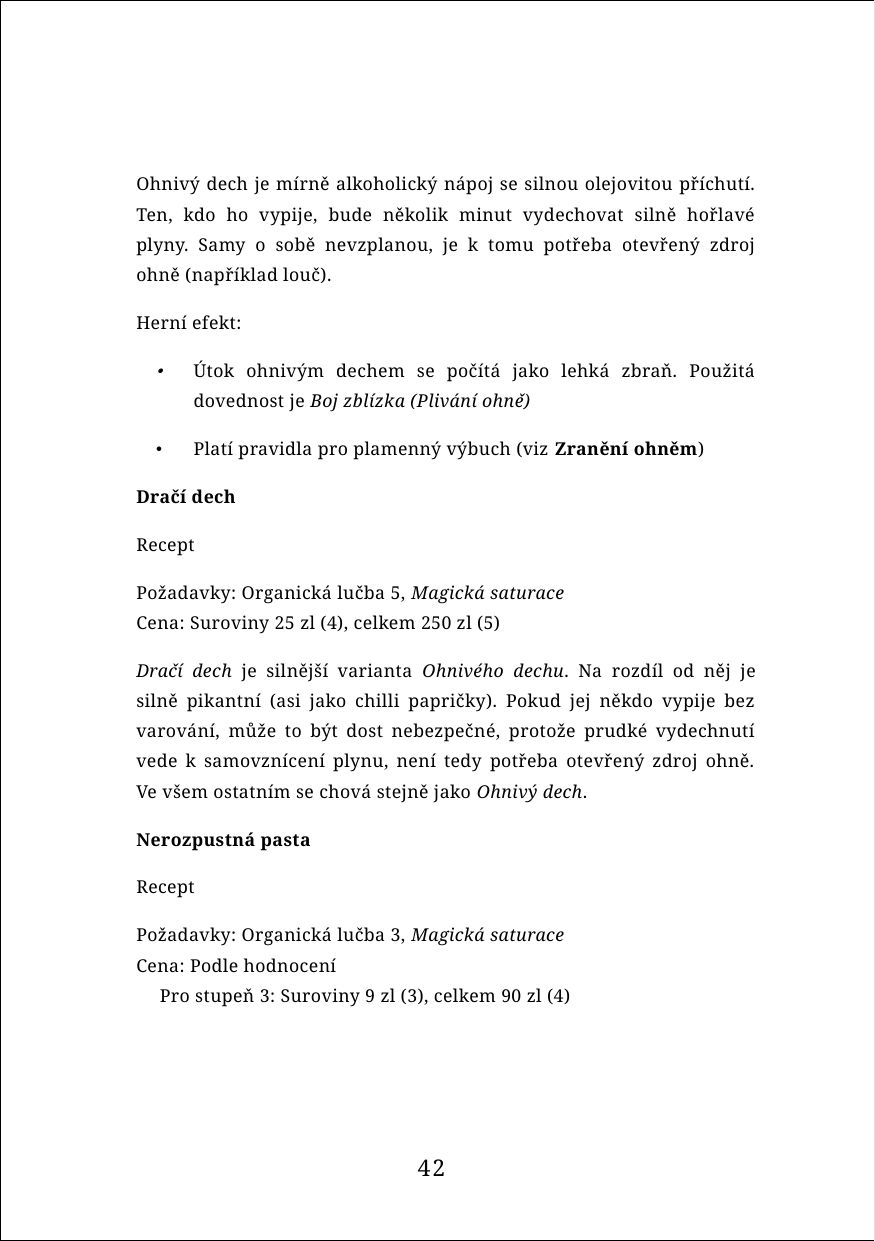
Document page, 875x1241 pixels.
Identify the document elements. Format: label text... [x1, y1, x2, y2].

text Nerozpustná pasta [136, 827, 756, 851]
text Dračí dech je silnější varianta Ohnivého dechu. Na rozdíl od něj je silně pikantní (asi jako chilli papričky). Pokud jej někdo vypije bez varování, může to být dost nebezpečné, protože prudké vydechnutí vede k samovznícení plynu, není tedy potřeba otevřený zdroj ohně. Ve všem ostatním se chová stejně jako Ohnivý dech. [136, 658, 756, 803]
text Požadavky: Organická lučba 5, Magická saturace Cena: Suroviny 25 zl (4), celkem 250 zl (5) [136, 580, 756, 634]
text Dračí dech [136, 484, 756, 508]
text Herní efekt: [136, 310, 756, 334]
list Platí pravidla pro plamenný výbuch (viz Zranění ohněm) [156, 436, 756, 461]
text Recept [136, 532, 756, 556]
text Ohnivý dech je mírně alkoholický nápoj se silnou olejovitou příchutí. Ten, kdo ho vypije, bude několik minut vydechovat silně hořlavé plyny. Samy o sobě nevzplanou, je k tomu potřeba otevřený zdroj ohně (například louč). [136, 172, 756, 287]
list Útok ohnivým dechem se počítá jako lehká zbraň. Použitá dovednost je Boj zblízka (Plivání ohně) [156, 358, 756, 413]
text Recept [136, 875, 756, 899]
text Požadavky: Organická lučba 3, Magická saturace Cena: Podle hodnocení Pro stupeň 3: Suroviny 9 zl (3), celkem 90 zl (4) [136, 923, 756, 1007]
